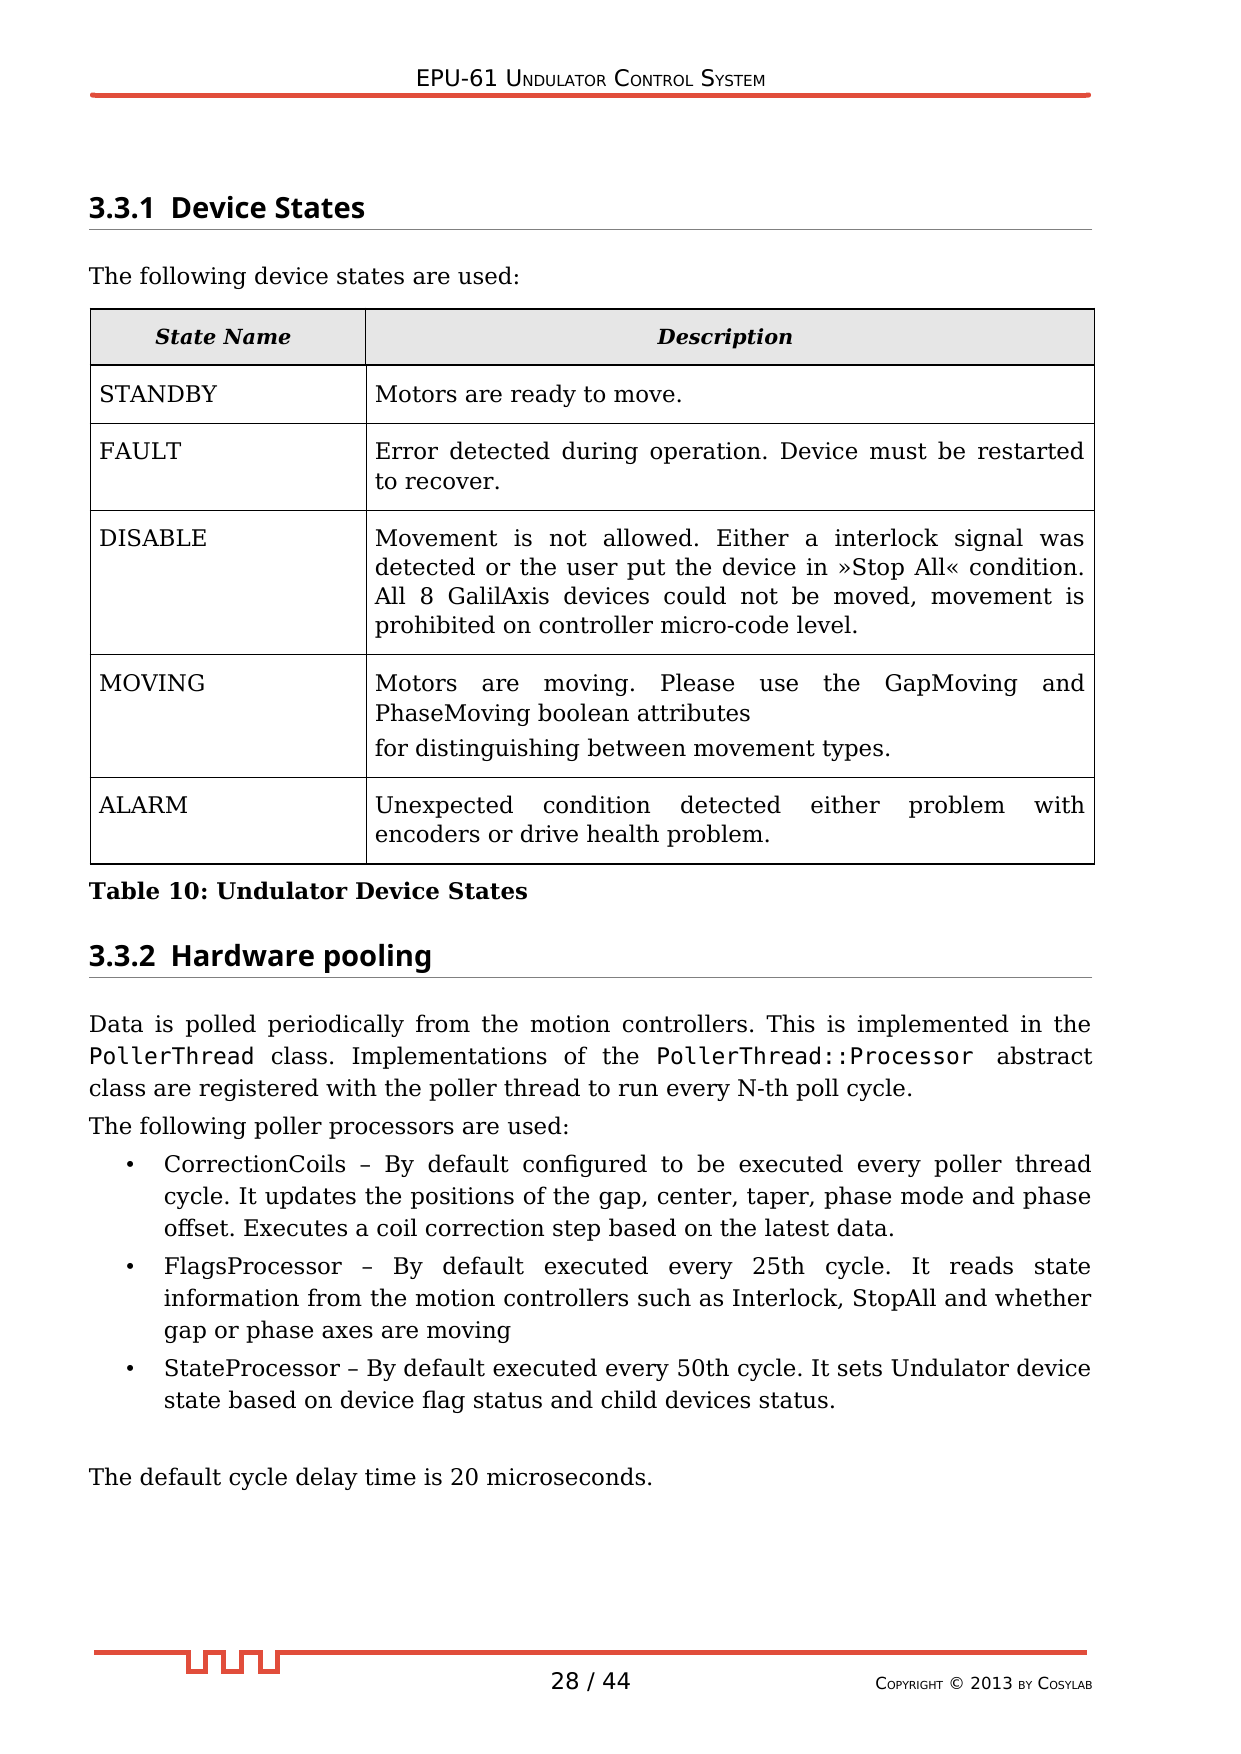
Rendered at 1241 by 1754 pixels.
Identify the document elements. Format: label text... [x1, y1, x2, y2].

text Data is polled periodically from the motion controllers. This is implemented in the PollerThread class. Implementations of the PollerThread::Processor abstract class are registered with the poller thread to run every N-th poll cycle. [89, 1011, 1092, 1101]
table_cell DISABLE [91, 511, 366, 654]
list FlagsProcessor – By default executed every 25th cycle. It reads state information from the motion controllers such as Interlock, StopAll and whether gap or phase axes are moving [126, 1253, 1092, 1344]
table_header State Name [91, 310, 365, 364]
text The following device states are used: [89, 263, 1092, 290]
table_cell Unexpected condition detected either problem with encoders or drive health problem. [367, 778, 1094, 863]
table_cell Movement is not allowed. Either a interlock signal was detected or the user put the device in »Stop All« condition. All 8 GalilAxis devices could not be moved, movement is prohibited on controller micro-code level. [367, 511, 1094, 654]
table_cell Error detected during operation. Device must be restarted to recover. [367, 424, 1094, 509]
table_cell Motors are moving. Please use the GapMoving and PhaseMoving boolean attributes for distinguishing between movement types. [367, 655, 1094, 777]
list StateProcessor – By default executed every 50th cycle. It sets Undulator device state based on device flag status and child devices status. [126, 1356, 1092, 1414]
table_cell STANDBY [91, 366, 366, 423]
text Table 10: Undulator Device States [89, 878, 1092, 905]
text The following poller processors are used: [89, 1113, 1092, 1140]
table_cell FAULT [91, 424, 366, 509]
table_header Description [366, 310, 1094, 364]
table_cell ALARM [91, 778, 366, 863]
table_cell Motors are ready to move. [367, 366, 1094, 423]
text The default cycle delay time is 20 microseconds. [89, 1464, 1092, 1491]
subtitle Device States [89, 187, 1092, 229]
subtitle Hardware pooling [89, 935, 1092, 977]
table_cell MOVING [91, 655, 366, 777]
list CorrectionCoils – By default configured to be executed every poller thread cycle. It updates the positions of the gap, center, taper, phase mode and phase offset. Executes a coil correction step based on the latest data. [126, 1151, 1092, 1242]
